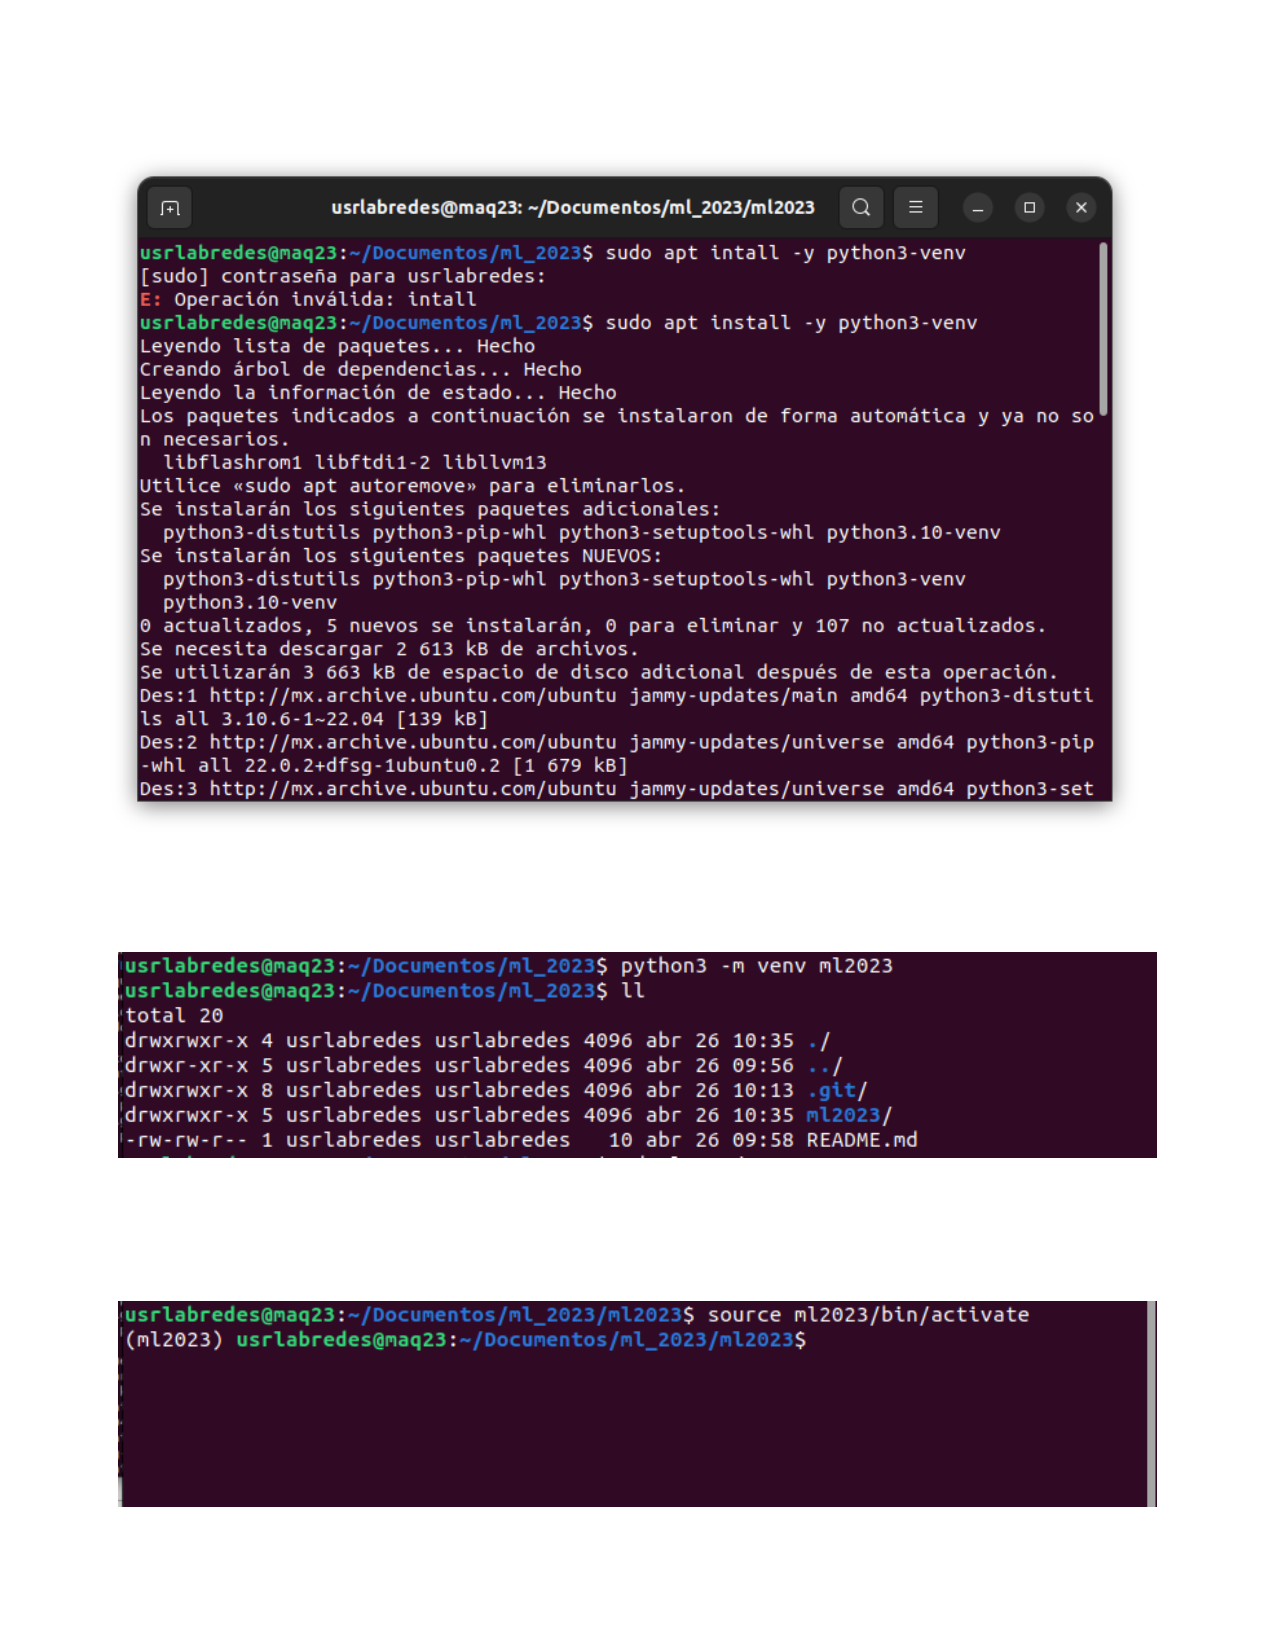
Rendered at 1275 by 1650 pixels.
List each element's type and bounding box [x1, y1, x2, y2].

picture [118, 952, 1157, 1158]
picture [105, 149, 1145, 838]
picture [118, 1301, 1157, 1507]
